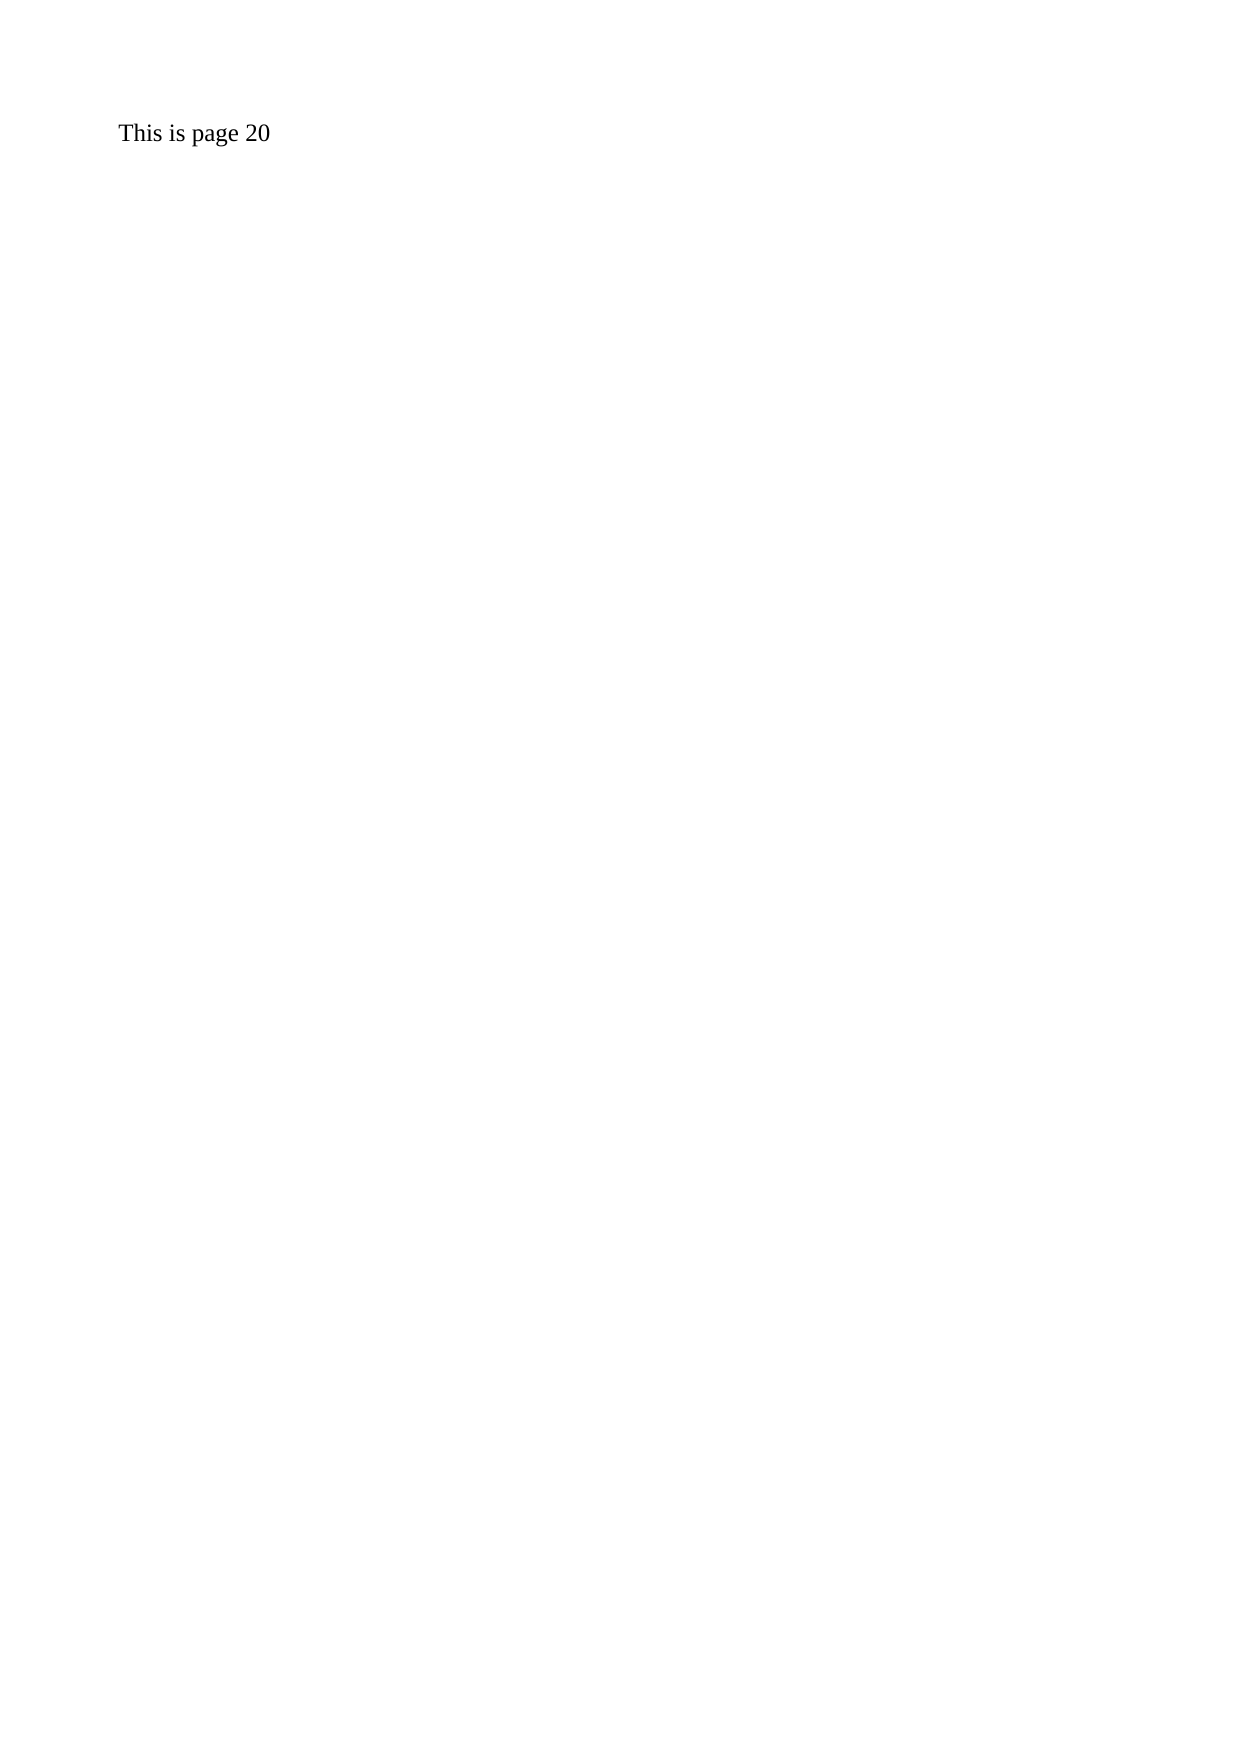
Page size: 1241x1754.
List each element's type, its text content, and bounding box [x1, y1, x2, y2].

text This is page 20 [118, 118, 1122, 147]
